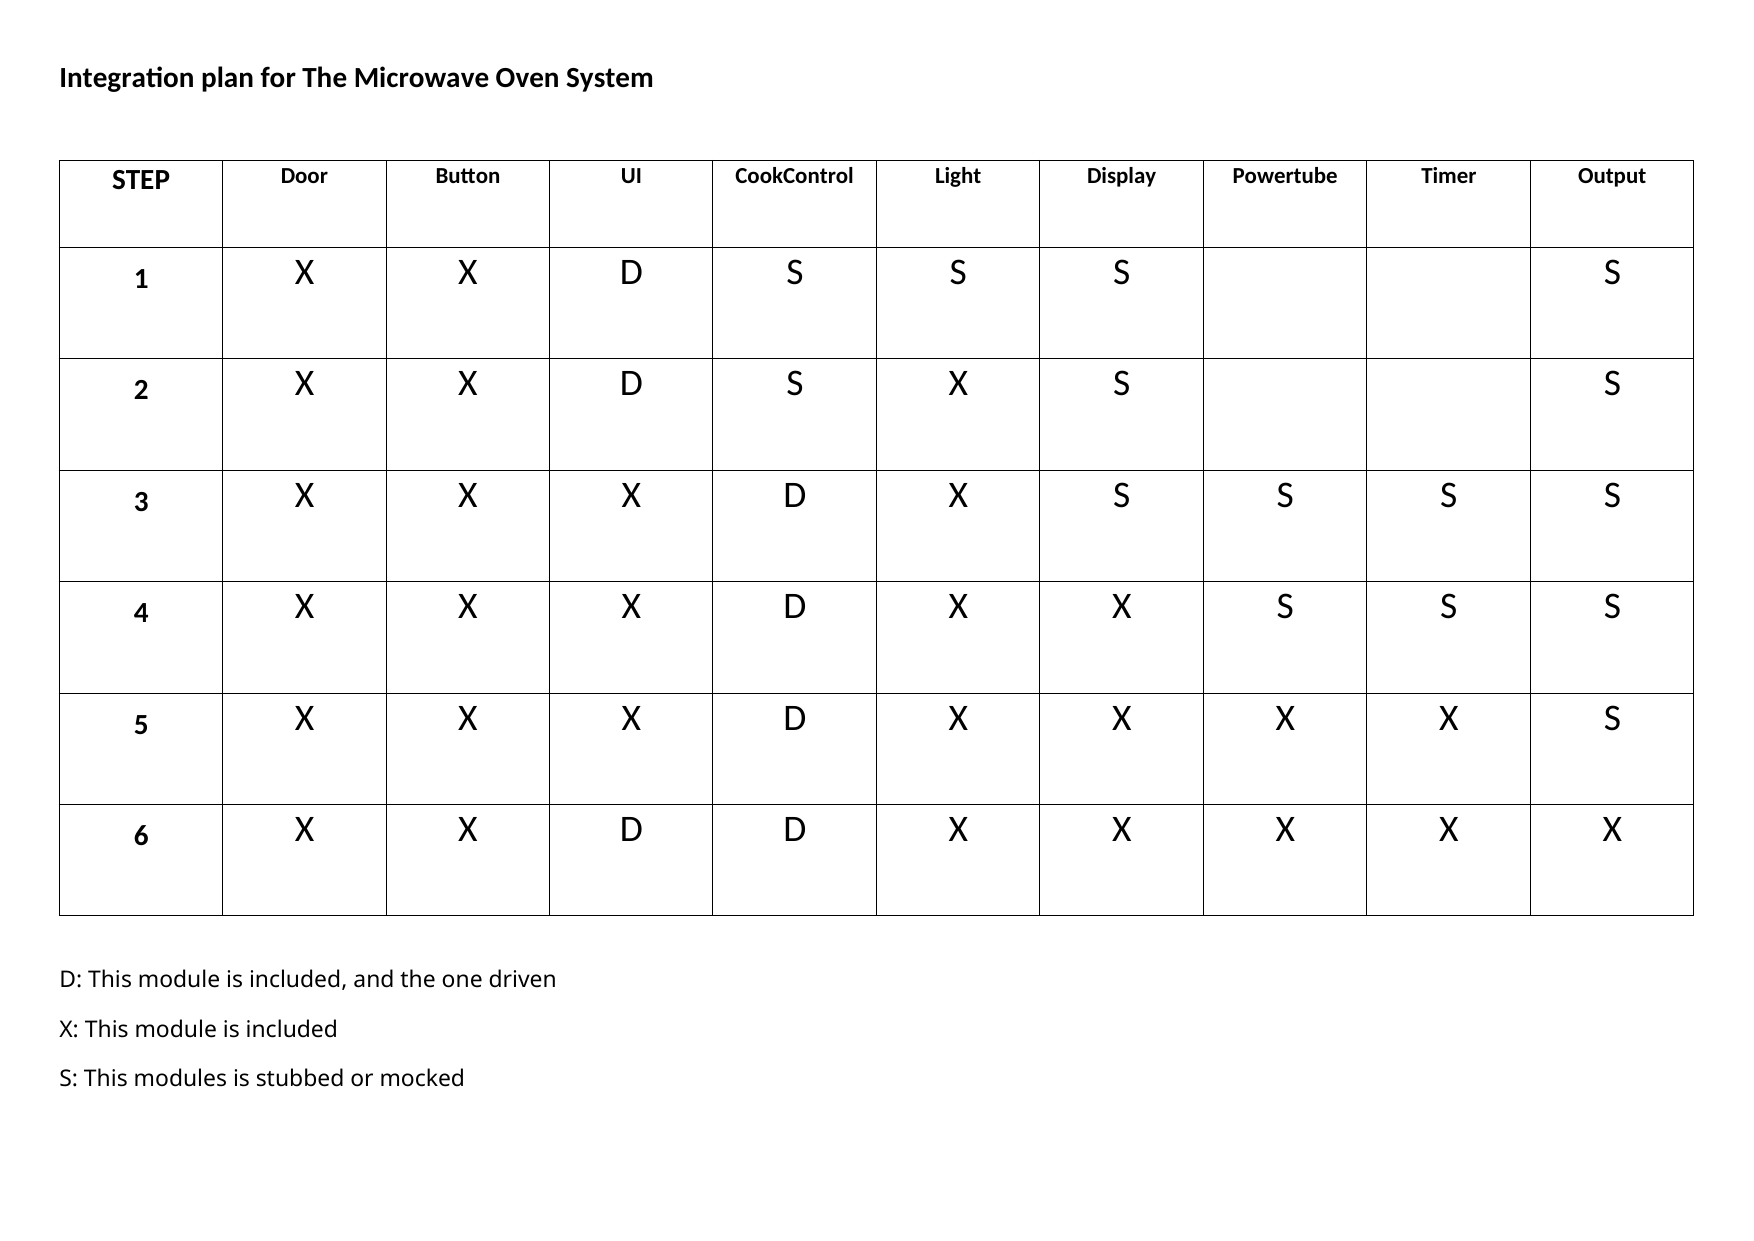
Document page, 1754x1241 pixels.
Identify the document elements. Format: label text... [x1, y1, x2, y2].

table_cell X [223, 248, 386, 358]
table_header Door [223, 161, 386, 247]
table_cell S [1531, 582, 1693, 692]
table_cell S [1040, 471, 1203, 581]
table_cell D [550, 805, 712, 915]
table_cell X [877, 694, 1039, 804]
table_cell S [1204, 471, 1366, 581]
table_header Output [1531, 161, 1693, 247]
table_cell S [1531, 248, 1693, 358]
table_header Button [387, 161, 549, 247]
table_cell X [550, 582, 712, 692]
table_cell X [877, 471, 1039, 581]
table_cell X [1531, 805, 1693, 915]
table_cell X [1367, 805, 1530, 915]
table_cell S [1531, 694, 1693, 804]
table_cell X [1204, 694, 1366, 804]
table_cell X [1204, 805, 1366, 915]
table_cell 5 [60, 694, 222, 804]
table_header Timer [1367, 161, 1530, 247]
table_cell S [1367, 471, 1530, 581]
text Integration plan for The Microwave Oven System [59, 59, 1695, 95]
table_cell S [1040, 359, 1203, 469]
table_cell 3 [60, 471, 222, 581]
table_cell D [713, 582, 876, 692]
table_cell 6 [60, 805, 222, 915]
table_cell 2 [60, 359, 222, 469]
table_cell S [877, 248, 1039, 358]
table_cell D [713, 471, 876, 581]
table_header CookControl [713, 161, 876, 247]
table_cell S [1531, 471, 1693, 581]
table_cell X [1040, 805, 1203, 915]
table_cell X [223, 805, 386, 915]
table_cell X [387, 805, 549, 915]
table_cell [1367, 359, 1530, 469]
table_header Powertube [1204, 161, 1366, 247]
table_cell X [387, 694, 549, 804]
table_cell S [1040, 248, 1203, 358]
text S: This modules is stubbed or mocked [59, 1062, 1695, 1094]
table_cell X [223, 359, 386, 469]
table_cell X [387, 582, 549, 692]
table_cell X [877, 582, 1039, 692]
table_cell D [713, 694, 876, 804]
text X: This module is included [59, 1013, 1695, 1044]
table_cell S [713, 359, 876, 469]
table_cell X [387, 471, 549, 581]
table_cell X [877, 805, 1039, 915]
table_header UI [550, 161, 712, 247]
table_cell [1204, 359, 1366, 469]
table_cell X [223, 582, 386, 692]
table_cell D [550, 248, 712, 358]
table_cell D [713, 805, 876, 915]
table_cell 1 [60, 248, 222, 358]
table_cell X [1040, 694, 1203, 804]
table_header STEP [60, 161, 222, 247]
table_cell X [877, 359, 1039, 469]
table_cell X [550, 694, 712, 804]
table_cell X [387, 359, 549, 469]
table_cell X [387, 248, 549, 358]
table_cell X [223, 694, 386, 804]
table_cell X [1367, 694, 1530, 804]
table_cell [1204, 248, 1366, 358]
table_cell S [1204, 582, 1366, 692]
table_cell S [713, 248, 876, 358]
table_cell S [1531, 359, 1693, 469]
table_cell X [550, 471, 712, 581]
table_cell X [1040, 582, 1203, 692]
table_cell X [223, 471, 386, 581]
table_header Display [1040, 161, 1203, 247]
table_cell S [1367, 582, 1530, 692]
table_cell [1367, 248, 1530, 358]
table_cell 4 [60, 582, 222, 692]
text D: This module is included, and the one driven [59, 963, 1695, 994]
table_cell D [550, 359, 712, 469]
table_header Light [877, 161, 1039, 247]
